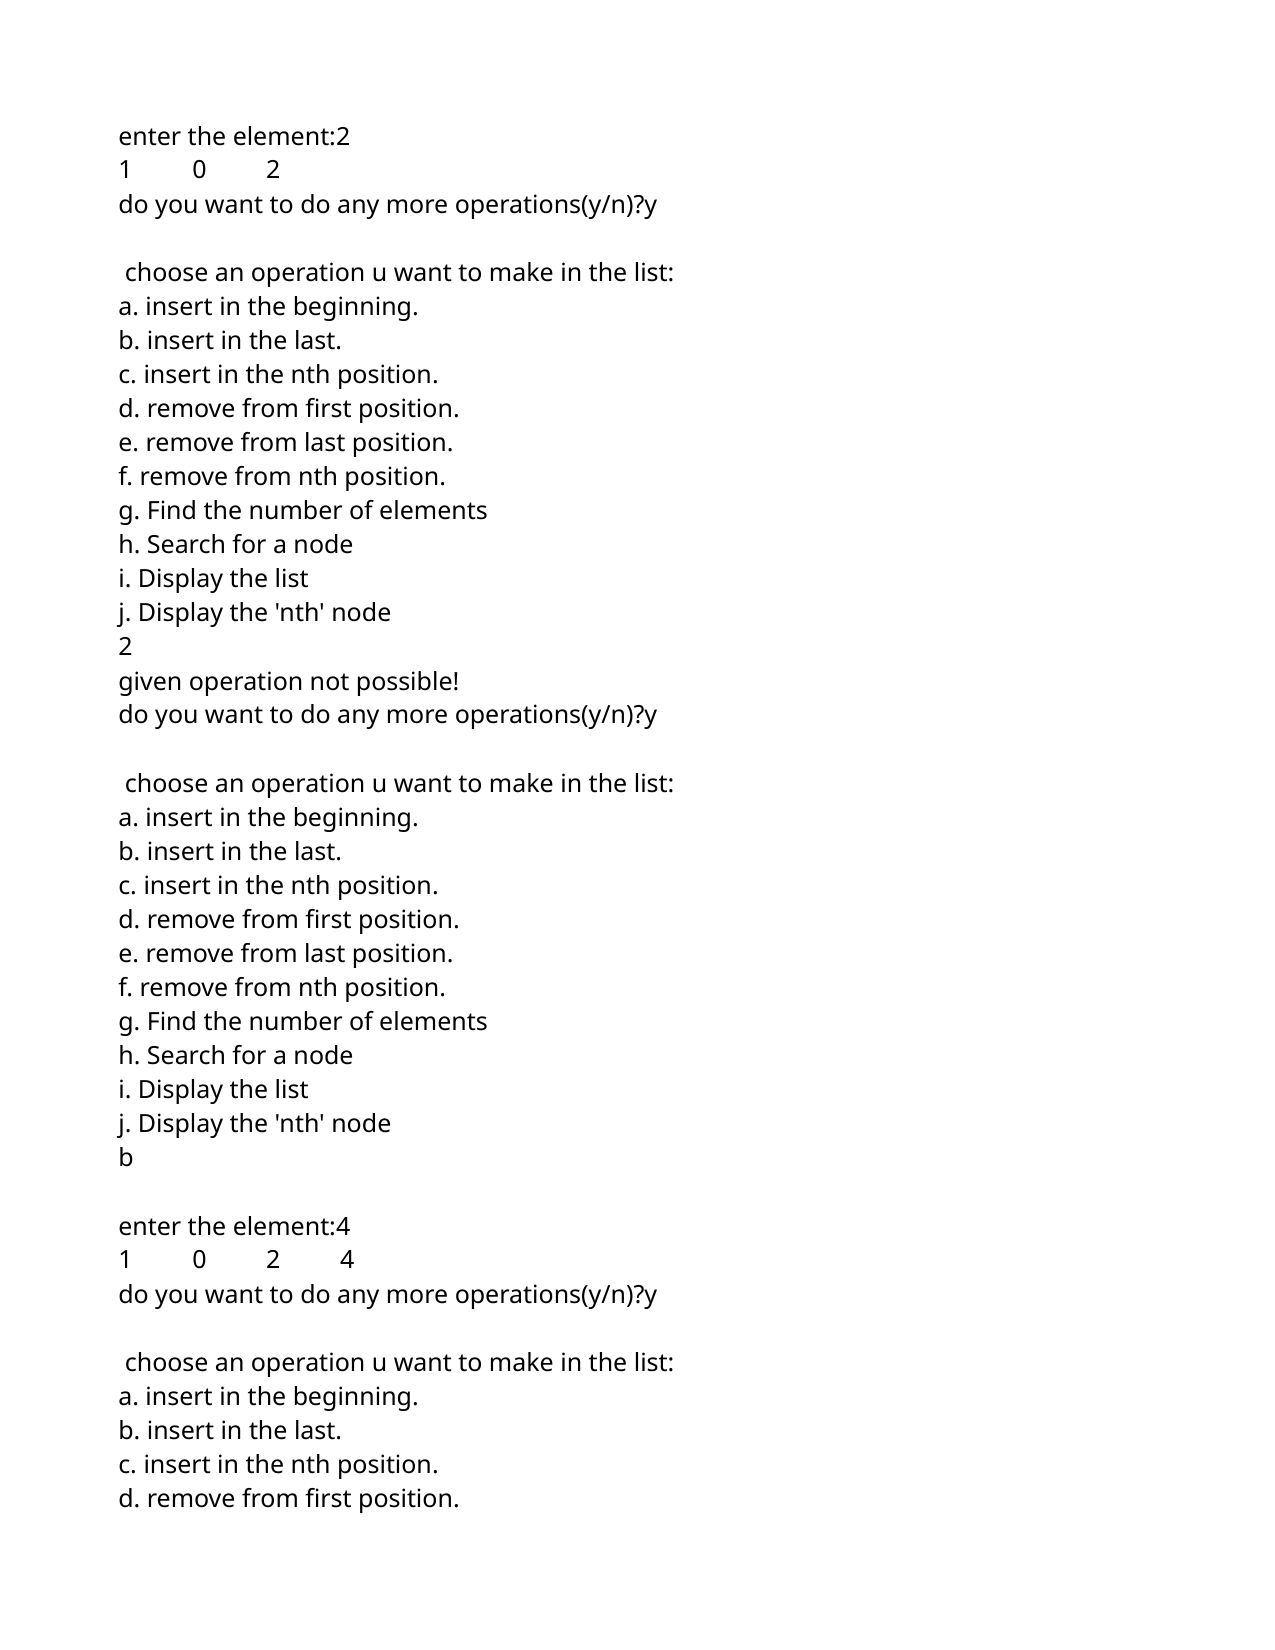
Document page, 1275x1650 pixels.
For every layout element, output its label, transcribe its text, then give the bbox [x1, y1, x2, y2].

text enter the element:2 [118, 118, 1157, 152]
text b [118, 1140, 1157, 1174]
text h. Search for a node [118, 527, 1157, 561]
text c. insert in the nth position. [118, 1447, 1157, 1481]
text i. Display the list [118, 1072, 1157, 1106]
text 2 [118, 629, 1157, 663]
text g. Find the number of elements [118, 493, 1157, 527]
text b. insert in the last. [118, 833, 1157, 867]
text given operation not possible! [118, 663, 1157, 697]
text b. insert in the last. [118, 322, 1157, 357]
text choose an operation u want to make in the list: [118, 254, 1157, 288]
text b. insert in the last. [118, 1412, 1157, 1447]
text h. Search for a node [118, 1038, 1157, 1072]
text a. insert in the beginning. [118, 799, 1157, 833]
text i. Display the list [118, 561, 1157, 595]
text e. remove from last position. [118, 425, 1157, 459]
text d. remove from first position. [118, 391, 1157, 425]
text choose an operation u want to make in the list: [118, 1344, 1157, 1378]
text do you want to do any more operations(y/n)?y [118, 1276, 1157, 1310]
text d. remove from first position. [118, 902, 1157, 936]
text a. insert in the beginning. [118, 288, 1157, 322]
text do you want to do any more operations(y/n)?y [118, 697, 1157, 731]
text do you want to do any more operations(y/n)?y [118, 186, 1157, 220]
text 1 0 2 4 [118, 1242, 1157, 1276]
text g. Find the number of elements [118, 1004, 1157, 1038]
text f. remove from nth position. [118, 459, 1157, 493]
text c. insert in the nth position. [118, 867, 1157, 902]
text e. remove from last position. [118, 936, 1157, 970]
text j. Display the 'nth' node [118, 595, 1157, 629]
text c. insert in the nth position. [118, 357, 1157, 391]
text enter the element:4 [118, 1208, 1157, 1242]
text d. remove from first position. [118, 1481, 1157, 1515]
text j. Display the 'nth' node [118, 1106, 1157, 1140]
text f. remove from nth position. [118, 970, 1157, 1004]
text choose an operation u want to make in the list: [118, 765, 1157, 799]
text a. insert in the beginning. [118, 1378, 1157, 1412]
text 1 0 2 [118, 152, 1157, 186]
